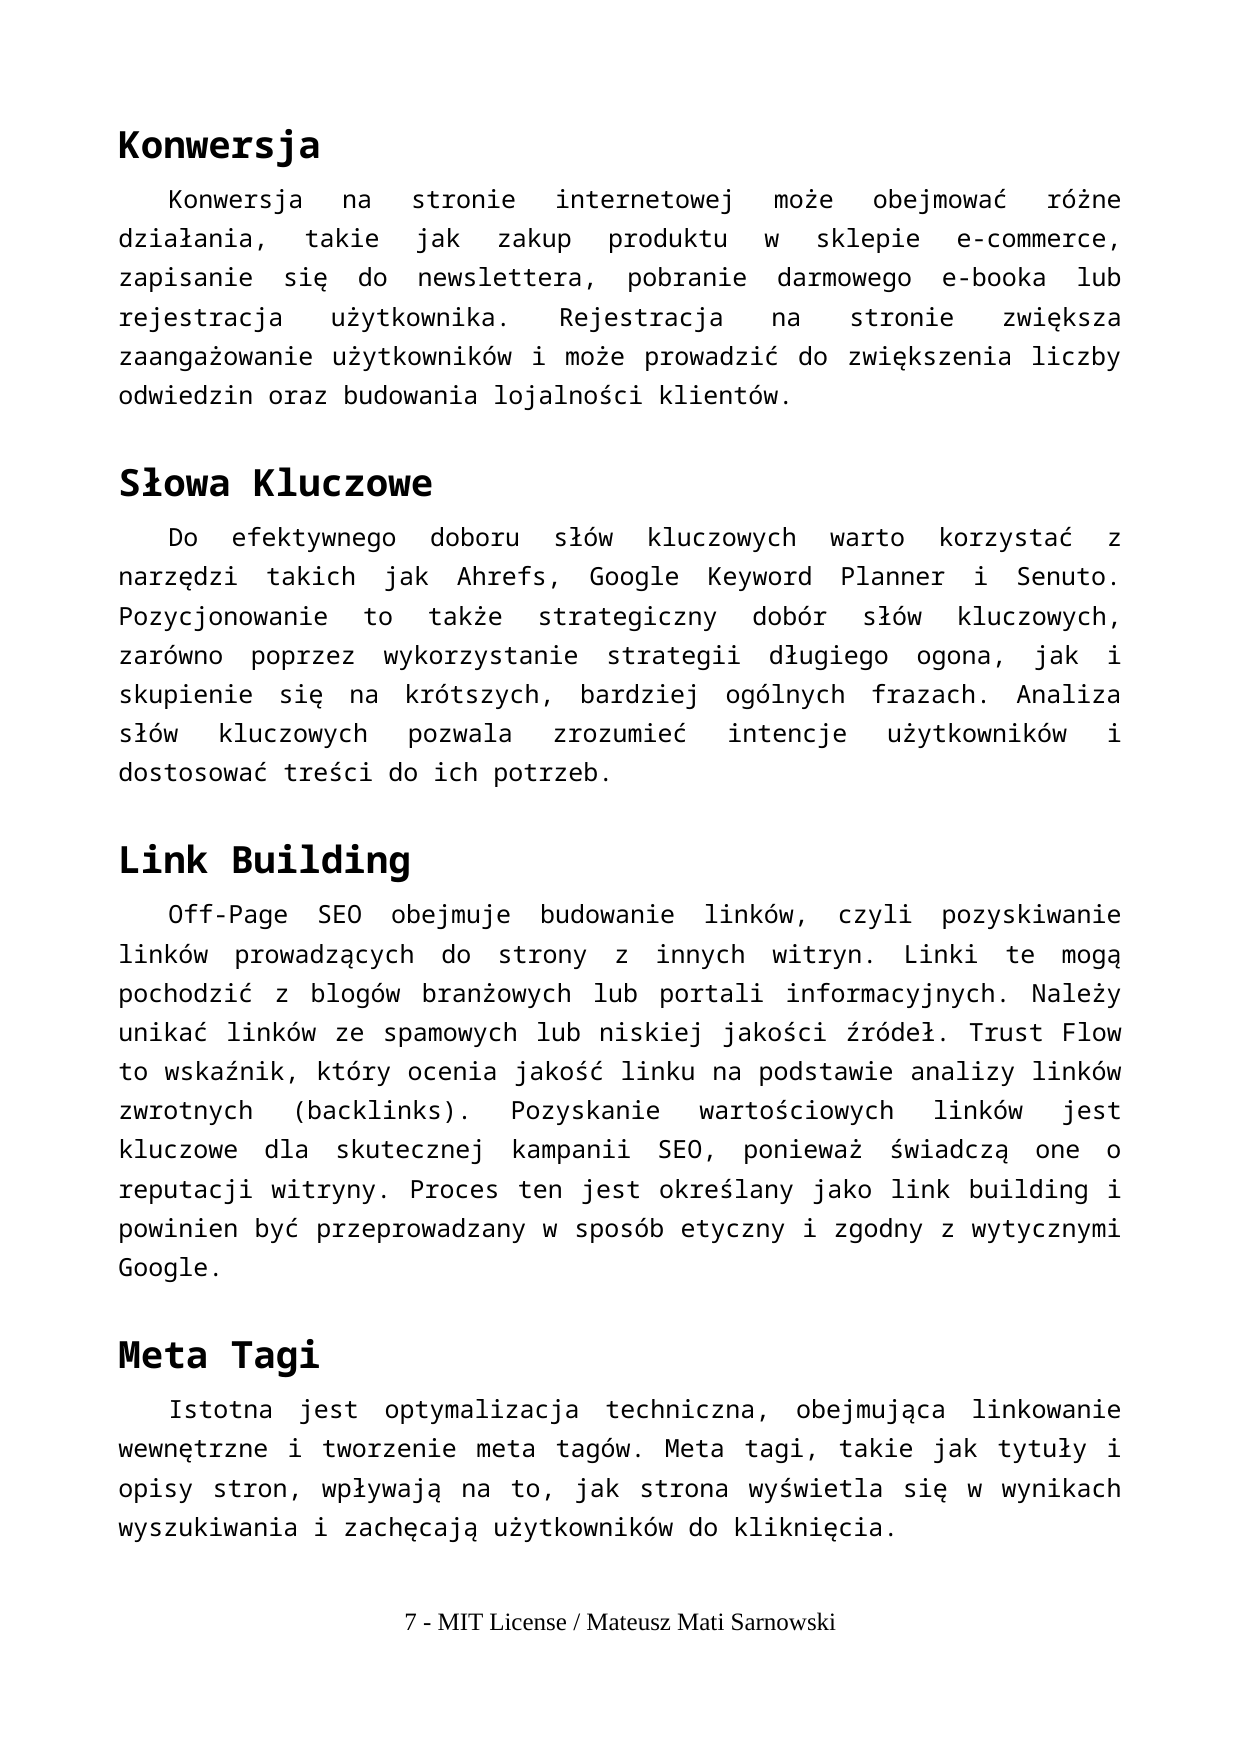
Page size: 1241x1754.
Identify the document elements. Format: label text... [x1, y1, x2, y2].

subtitle Link Building [118, 833, 1122, 884]
subtitle Meta Tagi [118, 1328, 1122, 1379]
subtitle Słowa Kluczowe [118, 456, 1122, 507]
subtitle Konwersja [118, 118, 1122, 169]
text Istotna jest optymalizacja techniczna, obejmująca linkowanie wewnętrzne i tworzenie meta tagów. Meta tagi, takie jak tytuły i opisy stron, wpływają na to, jak strona wyświetla się w wynikach wyszukiwania i zachęcają użytkowników do kliknięcia. [118, 1392, 1122, 1543]
text Off-Page SEO obejmuje budowanie linków, czyli pozyskiwanie linków prowadzących do strony z innych witryn. Linki te mogą pochodzić z blogów branżowych lub portali informacyjnych. Należy unikać linków ze spamowych lub niskiej jakości źródeł. Trust Flow to wskaźnik, który ocenia jakość linku na podstawie analizy linków zwrotnych (backlinks). Pozyskanie wartościowych linków jest kluczowe dla skutecznej kampanii SEO, ponieważ świadczą one o reputacji witryny. Proces ten jest określany jako link building i powinien być przeprowadzany w sposób etyczny i zgodny z wytycznymi Google. [118, 897, 1122, 1284]
text Konwersja na stronie internetowej może obejmować różne działania, takie jak zakup produktu w sklepie e-commerce, zapisanie się do newslettera, pobranie darmowego e-booka lub rejestracja użytkownika. Rejestracja na stronie zwiększa zaangażowanie użytkowników i może prowadzić do zwiększenia liczby odwiedzin oraz budowania lojalności klientów. [118, 182, 1122, 412]
text Do efektywnego doboru słów kluczowych warto korzystać z narzędzi takich jak Ahrefs, Google Keyword Planner i Senuto. Pozycjonowanie to także strategiczny dobór słów kluczowych, zarówno poprzez wykorzystanie strategii długiego ogona, jak i skupienie się na krótszych, bardziej ogólnych frazach. Analiza słów kluczowych pozwala zrozumieć intencje użytkowników i dostosować treści do ich potrzeb. [118, 520, 1122, 789]
